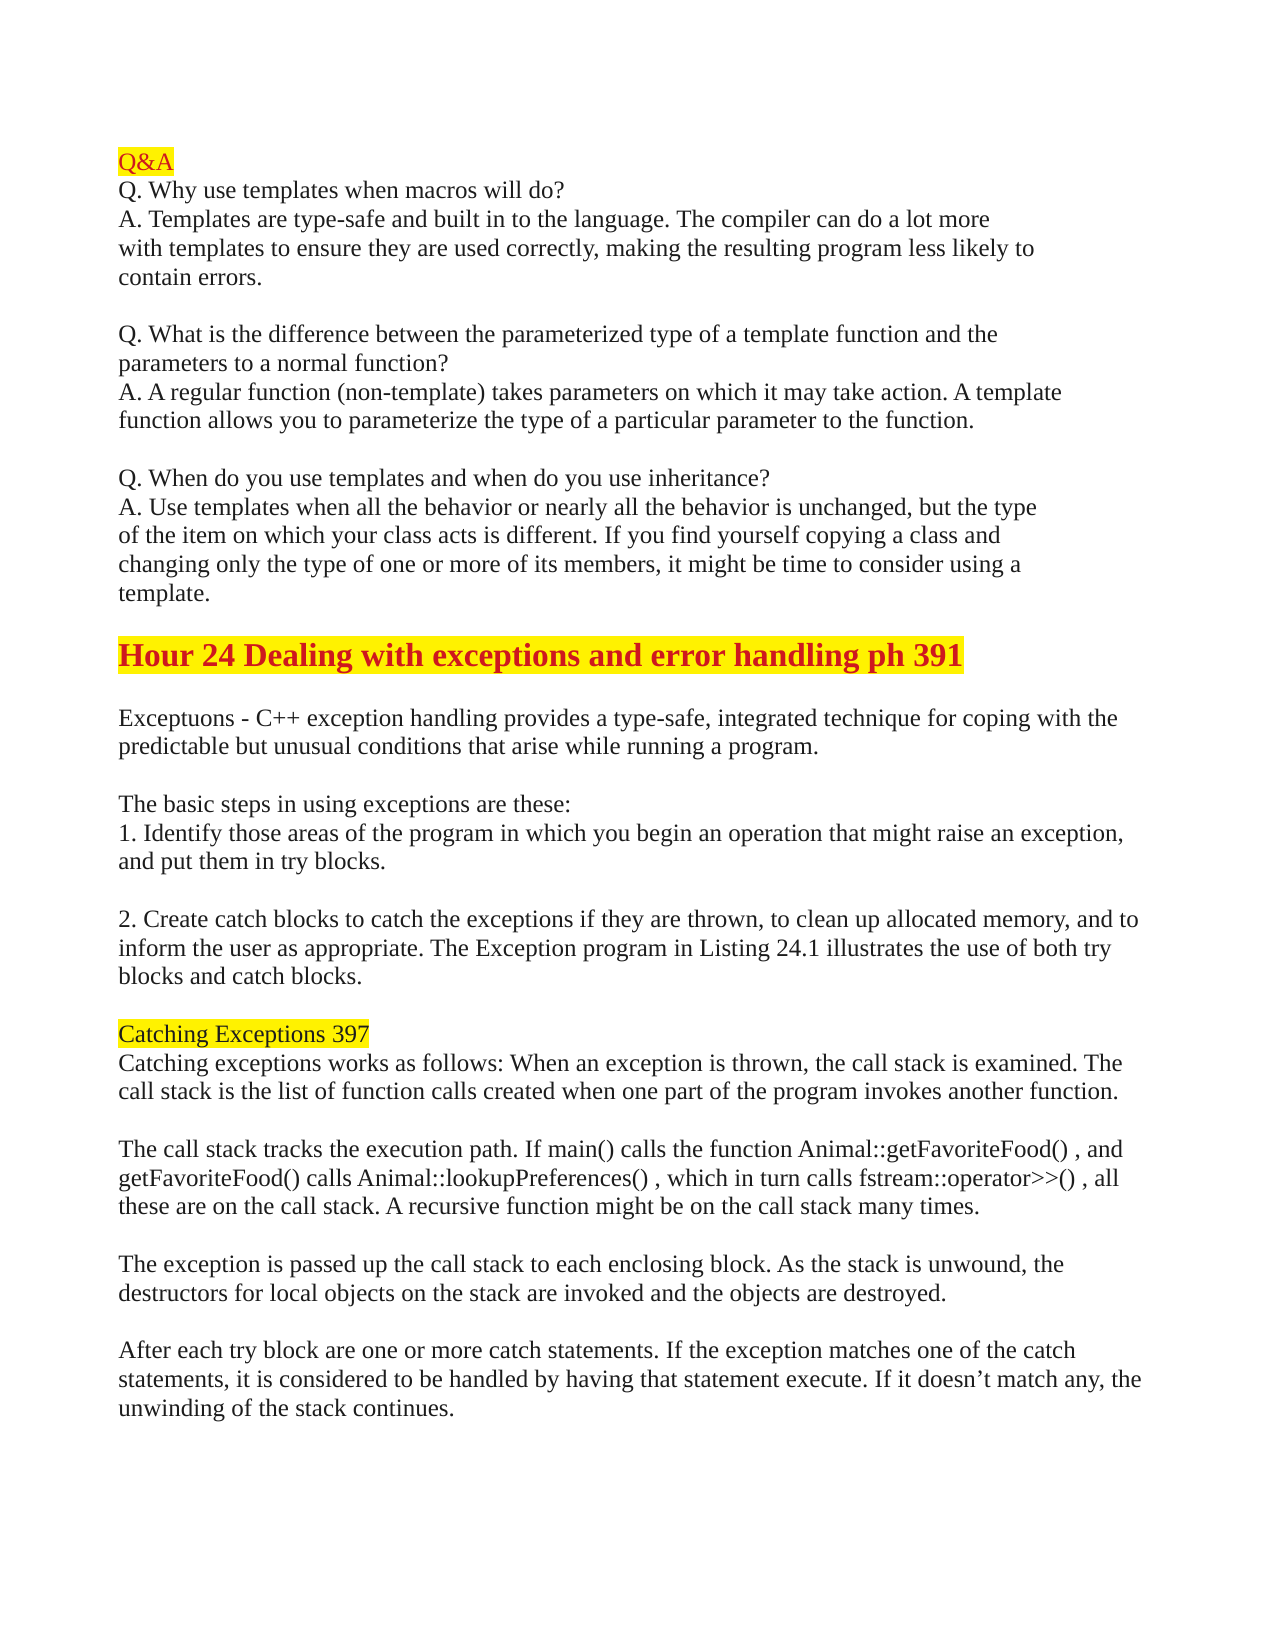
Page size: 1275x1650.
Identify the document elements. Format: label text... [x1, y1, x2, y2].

text The exception is passed up the call stack to each enclosing block. As the stack is unwound, the [118, 1249, 1157, 1278]
text Catching exceptions works as follows: When an exception is thrown, the call stack is examined. The call stack is the list of function calls created when one part of the program invokes another function. [118, 1048, 1157, 1105]
text contain errors. [118, 262, 1157, 291]
text Q&A [118, 147, 1157, 176]
text 2. Create catch blocks to catch the exceptions if they are thrown, to clean up allocated memory, and to inform the user as appropriate. The Exception program in Listing 24.1 illustrates the use of both try blocks and catch blocks. [118, 904, 1157, 990]
text 1. Identify those areas of the program in which you begin an operation that might raise an exception, and put them in try blocks. [118, 818, 1157, 875]
text The call stack tracks the execution path. If main() calls the function Animal::getFavoriteFood() , and getFavoriteFood() calls Animal::lookupPreferences() , which in turn calls fstream::operator>>() , all these are on the call stack. A recursive function might be on the call stack many times. [118, 1134, 1157, 1220]
text Exceptuons - C++ exception handling provides a type-safe, integrated technique for coping with the predictable but unusual conditions that arise while running a program. [118, 703, 1157, 760]
text Q. Why use templates when macros will do? [118, 176, 1157, 204]
text A. Templates are type-safe and built in to the language. The compiler can do a lot more [118, 204, 1157, 233]
text Q. What is the difference between the parameterized type of a template function and the [118, 319, 1157, 348]
text The basic steps in using exceptions are these: [118, 789, 1157, 818]
text A. A regular function (non-template) takes parameters on which it may take action. A template [118, 377, 1157, 406]
text Q. When do you use templates and when do you use inheritance? [118, 463, 1157, 492]
text Hour 24 Dealing with exceptions and error handling ph 391 [118, 636, 1157, 674]
text parameters to a normal function? [118, 348, 1157, 377]
text Catching Exceptions 397 [118, 1019, 1157, 1048]
text of the item on which your class acts is different. If you find yourself copying a class and [118, 521, 1157, 549]
text changing only the type of one or more of its members, it might be time to consider using a [118, 549, 1157, 578]
text template. [118, 578, 1157, 607]
text A. Use templates when all the behavior or nearly all the behavior is unchanged, but the type [118, 492, 1157, 521]
text After each try block are one or more catch statements. If the exception matches one of the catch statements, it is considered to be handled by having that statement execute. If it doesn’t match any, the unwinding of the stack continues. [118, 1335, 1157, 1421]
text with templates to ensure they are used correctly, making the resulting program less likely to [118, 233, 1157, 262]
text function allows you to parameterize the type of a particular parameter to the function. [118, 406, 1157, 434]
text destructors for local objects on the stack are invoked and the objects are destroyed. [118, 1278, 1157, 1306]
